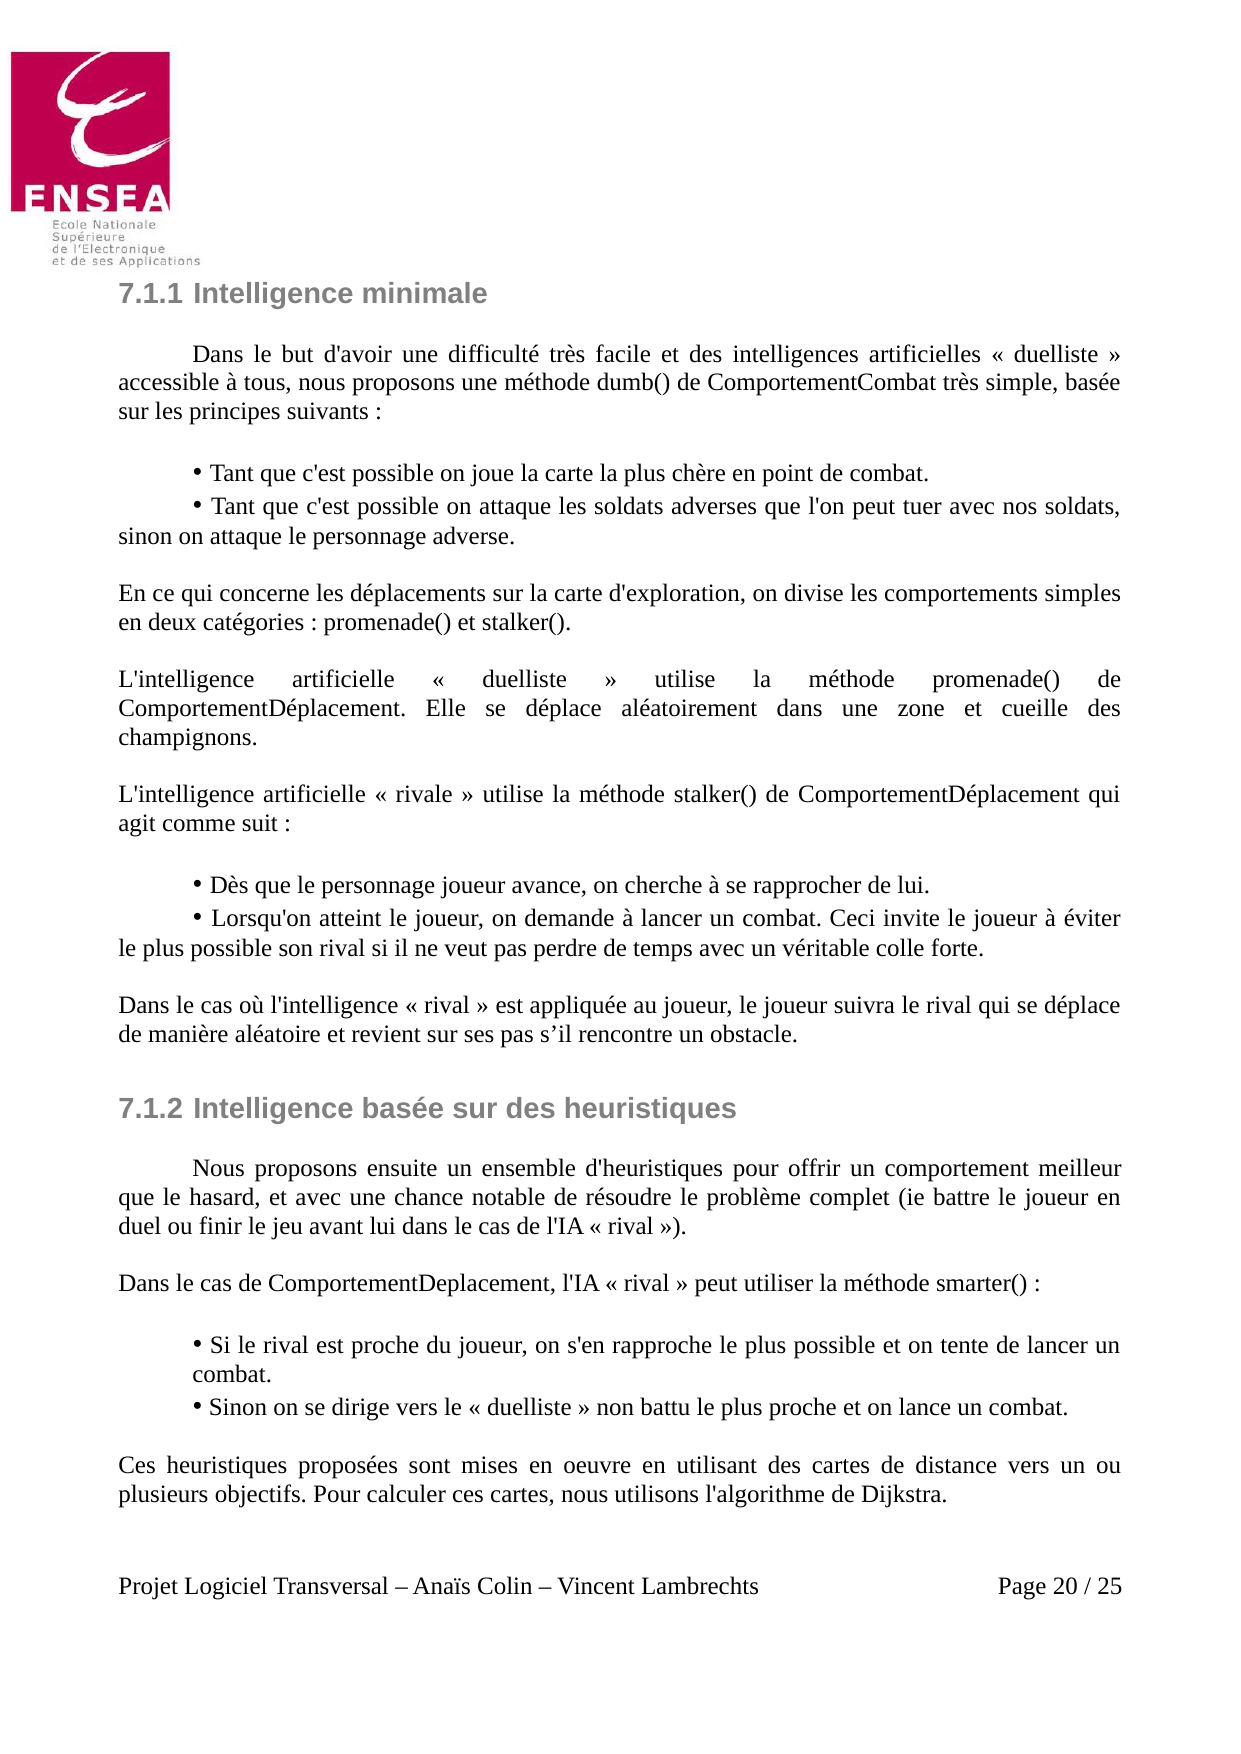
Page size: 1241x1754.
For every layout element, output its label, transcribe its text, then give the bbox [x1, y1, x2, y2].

text • Si le rival est proche du joueur, on s'en rapproche le plus possible et on tente de lancer un combat. [192, 1326, 1122, 1388]
text Ces heuristiques proposées sont mises en oeuvre en utilisant des cartes de distance vers un ou plusieurs objectifs. Pour calculer ces cartes, nous utilisons l'algorithme de Dijkstra. [118, 1451, 1122, 1508]
text L'intelligence artificielle « rivale » utilise la méthode stalker() de ComportementDéplacement qui agit comme suit : [118, 779, 1122, 837]
text L'intelligence artificielle « duelliste » utilise la méthode promenade() de ComportementDéplacement. Elle se déplace aléatoirement dans une zone et cueille des champignons. [118, 664, 1122, 751]
subtitle Intelligence minimale [118, 276, 1122, 310]
text • Dès que le personnage joueur avance, on cherche à se rapprocher de lui. [118, 866, 1122, 899]
text • Tant que c'est possible on joue la carte la plus chère en point de combat. [118, 454, 1122, 487]
text En ce qui concerne les déplacements sur la carte d'exploration, on divise les comportements simples en deux catégories : promenade() et stalker(). [118, 578, 1122, 636]
text • Tant que c'est possible on attaque les soldats adverses que l'on peut tuer avec nos soldats, sinon on attaque le personnage adverse. [118, 487, 1122, 549]
text Nous proposons ensuite un ensemble d'heuristiques pour offrir un comportement meilleur que le hasard, et avec une chance notable de résoudre le problème complet (ie battre le joueur en duel ou finir le jeu avant lui dans le cas de l'IA « rival »). [118, 1153, 1122, 1240]
subtitle Intelligence basée sur des heuristiques [118, 1091, 1122, 1125]
text Dans le but d'avoir une difficulté très facile et des intelligences artificielles « duelliste » accessible à tous, nous proposons une méthode dumb() de ComportementCombat très simple, basée sur les principes suivants : [118, 339, 1122, 425]
text Dans le cas où l'intelligence « rival » est appliquée au joueur, le joueur suivra le rival qui se déplace de manière aléatoire et revient sur ses pas s’il rencontre un obstacle. [118, 990, 1122, 1048]
text • Lorsqu'on atteint le joueur, on demande à lancer un combat. Ceci invite le joueur à éviter le plus possible son rival si il ne veut pas perdre de temps avec un véritable colle forte. [118, 899, 1122, 962]
text • Sinon on se dirige vers le « duelliste » non battu le plus proche et on lance un combat. [118, 1388, 1122, 1422]
text Dans le cas de ComportementDeplacement, l'IA « rival » peut utiliser la méthode smarter() : [118, 1268, 1122, 1297]
